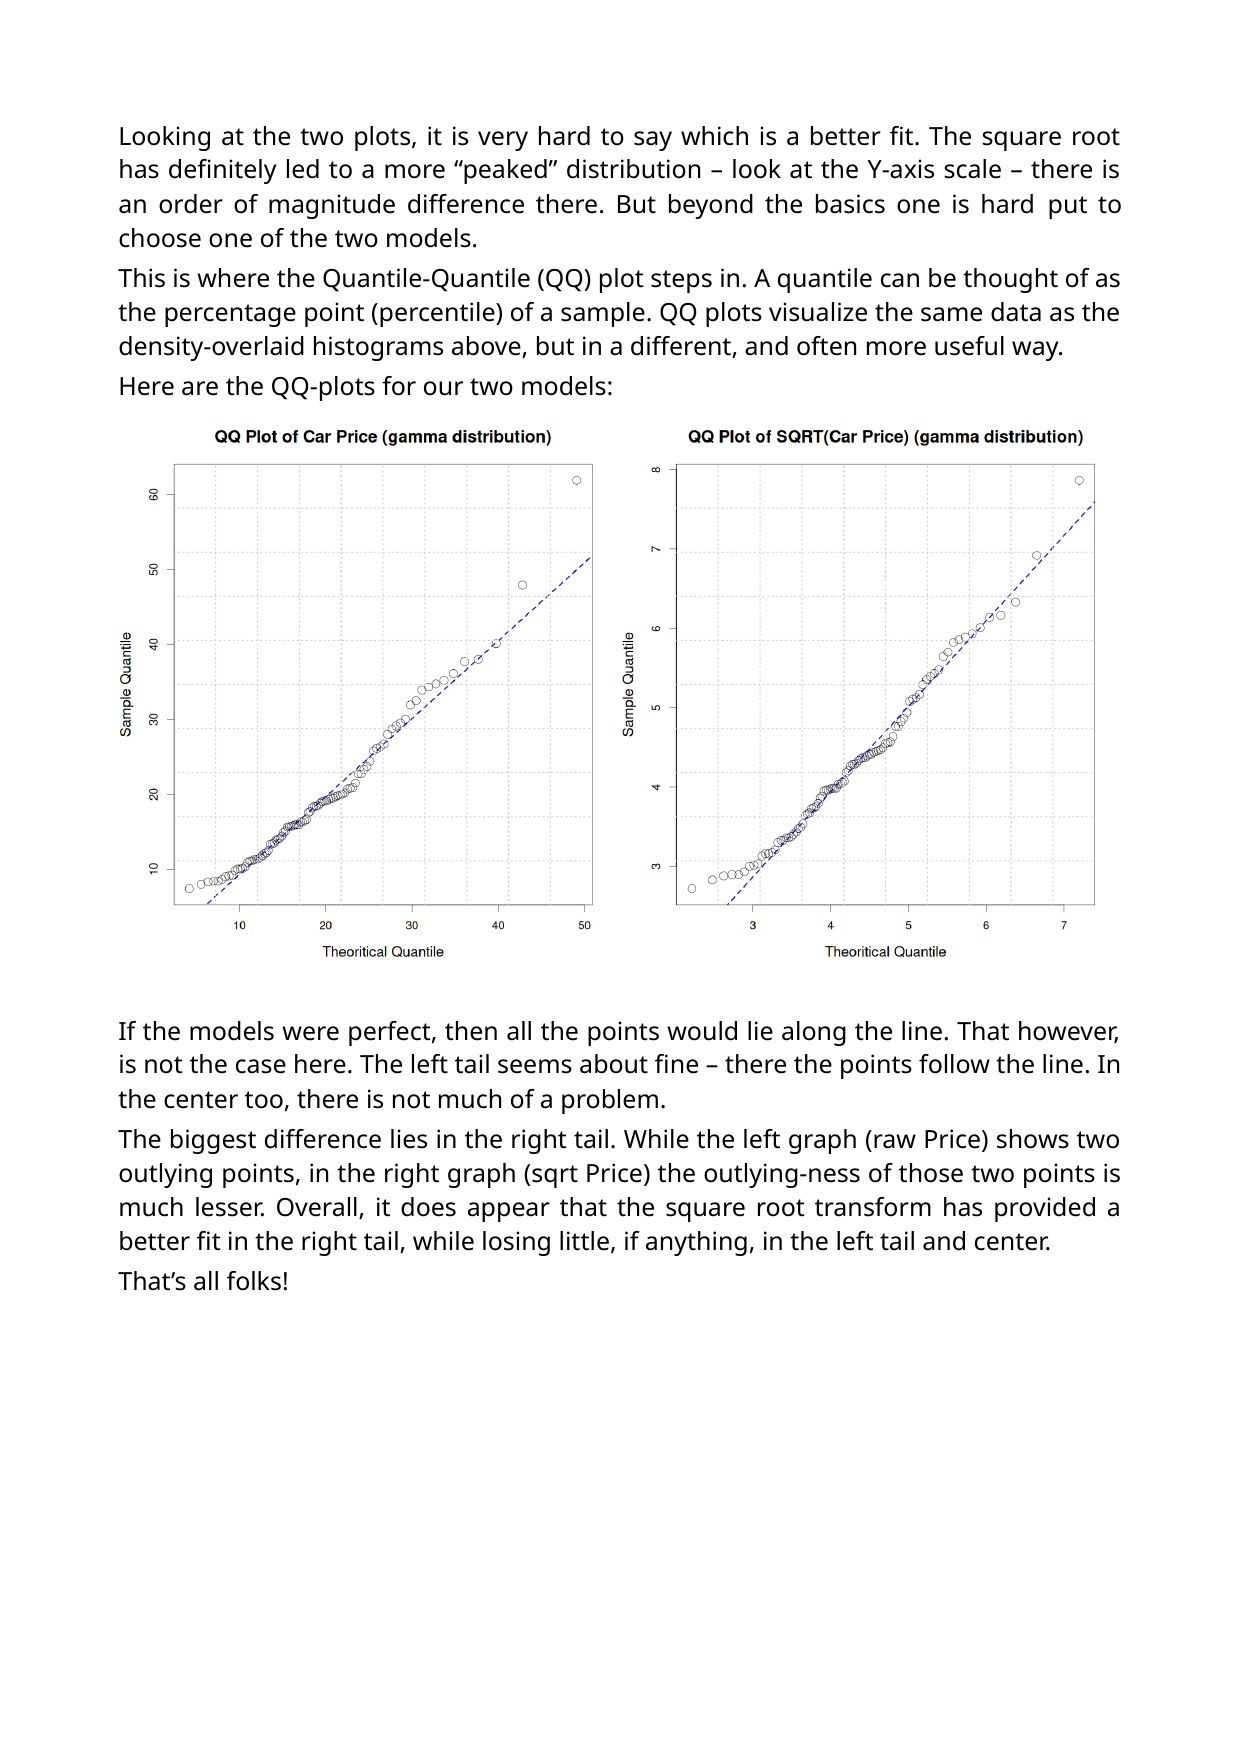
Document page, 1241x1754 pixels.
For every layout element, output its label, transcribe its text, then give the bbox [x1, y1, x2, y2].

text The biggest difference lies in the right tail. While the left graph (raw Price) shows two outlying points, in the right graph (sqrt Price) the outlying-ness of those two points is much lesser. Overall, it does appear that the square root transform has provided a better fit in the right tail, while losing little, if anything, in the left tail and center. [118, 1121, 1122, 1257]
text Here are the QQ-plots for our two models: [118, 368, 1122, 402]
text If the models were perfect, then all the points would lie along the line. That however, is not the case here. The left tail seems about fine – there the points follow the line. In the center too, there is not much of a problem. [118, 1013, 1122, 1115]
picture [118, 408, 1123, 974]
text This is where the Quantile-Quantile (QQ) plot steps in. A quantile can be thought of as the percentage point (percentile) of a sample. QQ plots visualize the same data as the density-overlaid histograms above, but in a different, and often more useful way. [118, 260, 1122, 362]
text That’s all folks! [118, 1263, 1122, 1297]
text Looking at the two plots, it is very hard to say which is a better fit. The square root has definitely led to a more “peaked” distribution – look at the Y-axis scale – there is an order of magnitude difference there. But beyond the basics one is hard put to choose one of the two models. [118, 118, 1122, 254]
